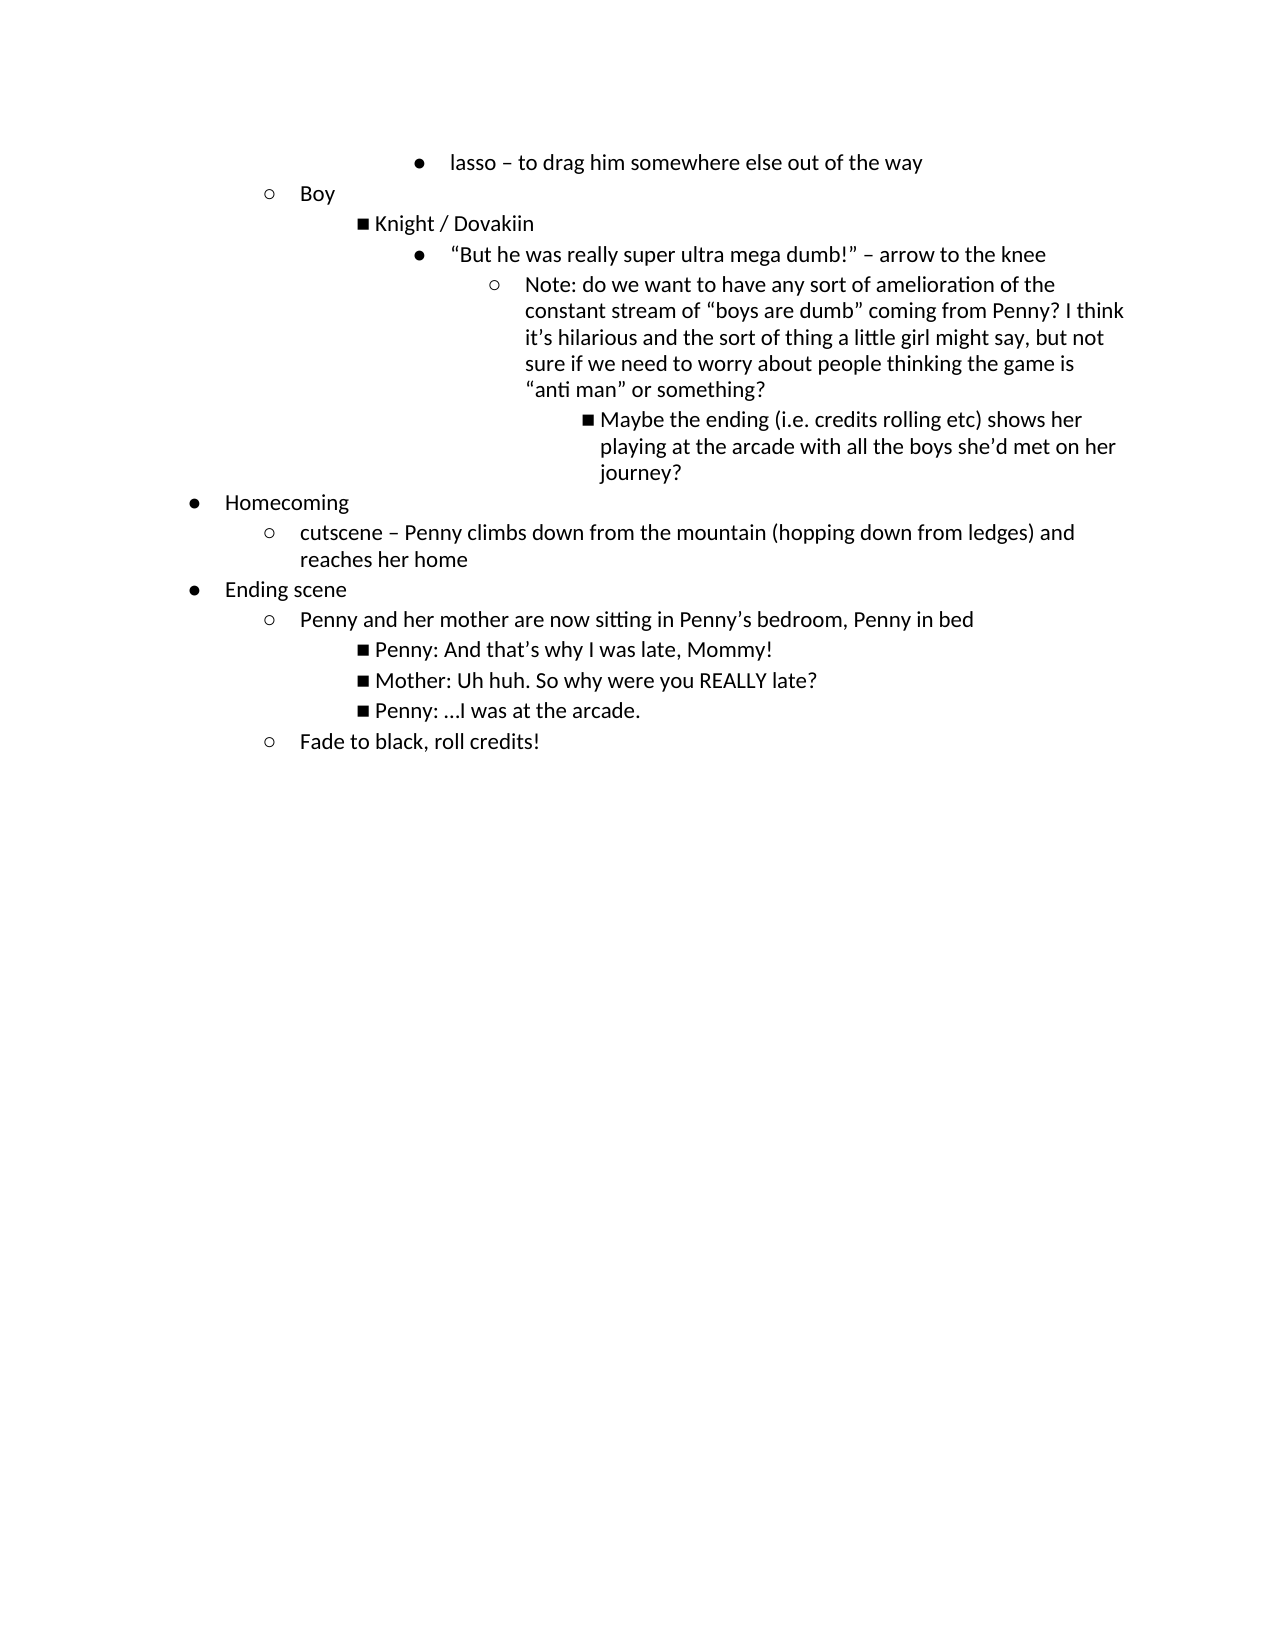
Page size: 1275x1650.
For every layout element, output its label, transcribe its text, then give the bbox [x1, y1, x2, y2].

list Penny and her mother are now sitting in Penny’s bedroom, Penny in bed [262, 607, 1125, 633]
list cutscene – Penny climbs down from the mountain (hopping down from ledges) and reaches her home [262, 520, 1125, 573]
list lasso – to drag him somewhere else out of the way [412, 150, 1125, 176]
list “But he was really super ultra mega dumb!” – arrow to the knee [412, 241, 1125, 268]
list Knight / Dovakiin [356, 211, 1125, 237]
list Homecoming [187, 489, 1125, 516]
list Penny: And that’s why I was late, Mommy! [356, 637, 1125, 663]
list Ending scene [187, 576, 1125, 603]
list Mother: Uh huh. So why were you REALLY late? [356, 667, 1125, 694]
list Penny: …I was at the arcade. [356, 698, 1125, 724]
list Note: do we want to have any sort of amelioration of the constant stream of “boys are dumb” coming from Penny? I think it’s hilarious and the sort of thing a little girl might say, but not sure if we need to worry about people thinking the game is “anti man” or something? [487, 272, 1125, 403]
list Maybe the ending (i.e. credits rolling etc) shows her playing at the arcade with all the boys she’d met on her journey? [581, 407, 1125, 486]
list Fade to black, roll credits! [262, 728, 1125, 755]
list Boy [262, 180, 1125, 207]
